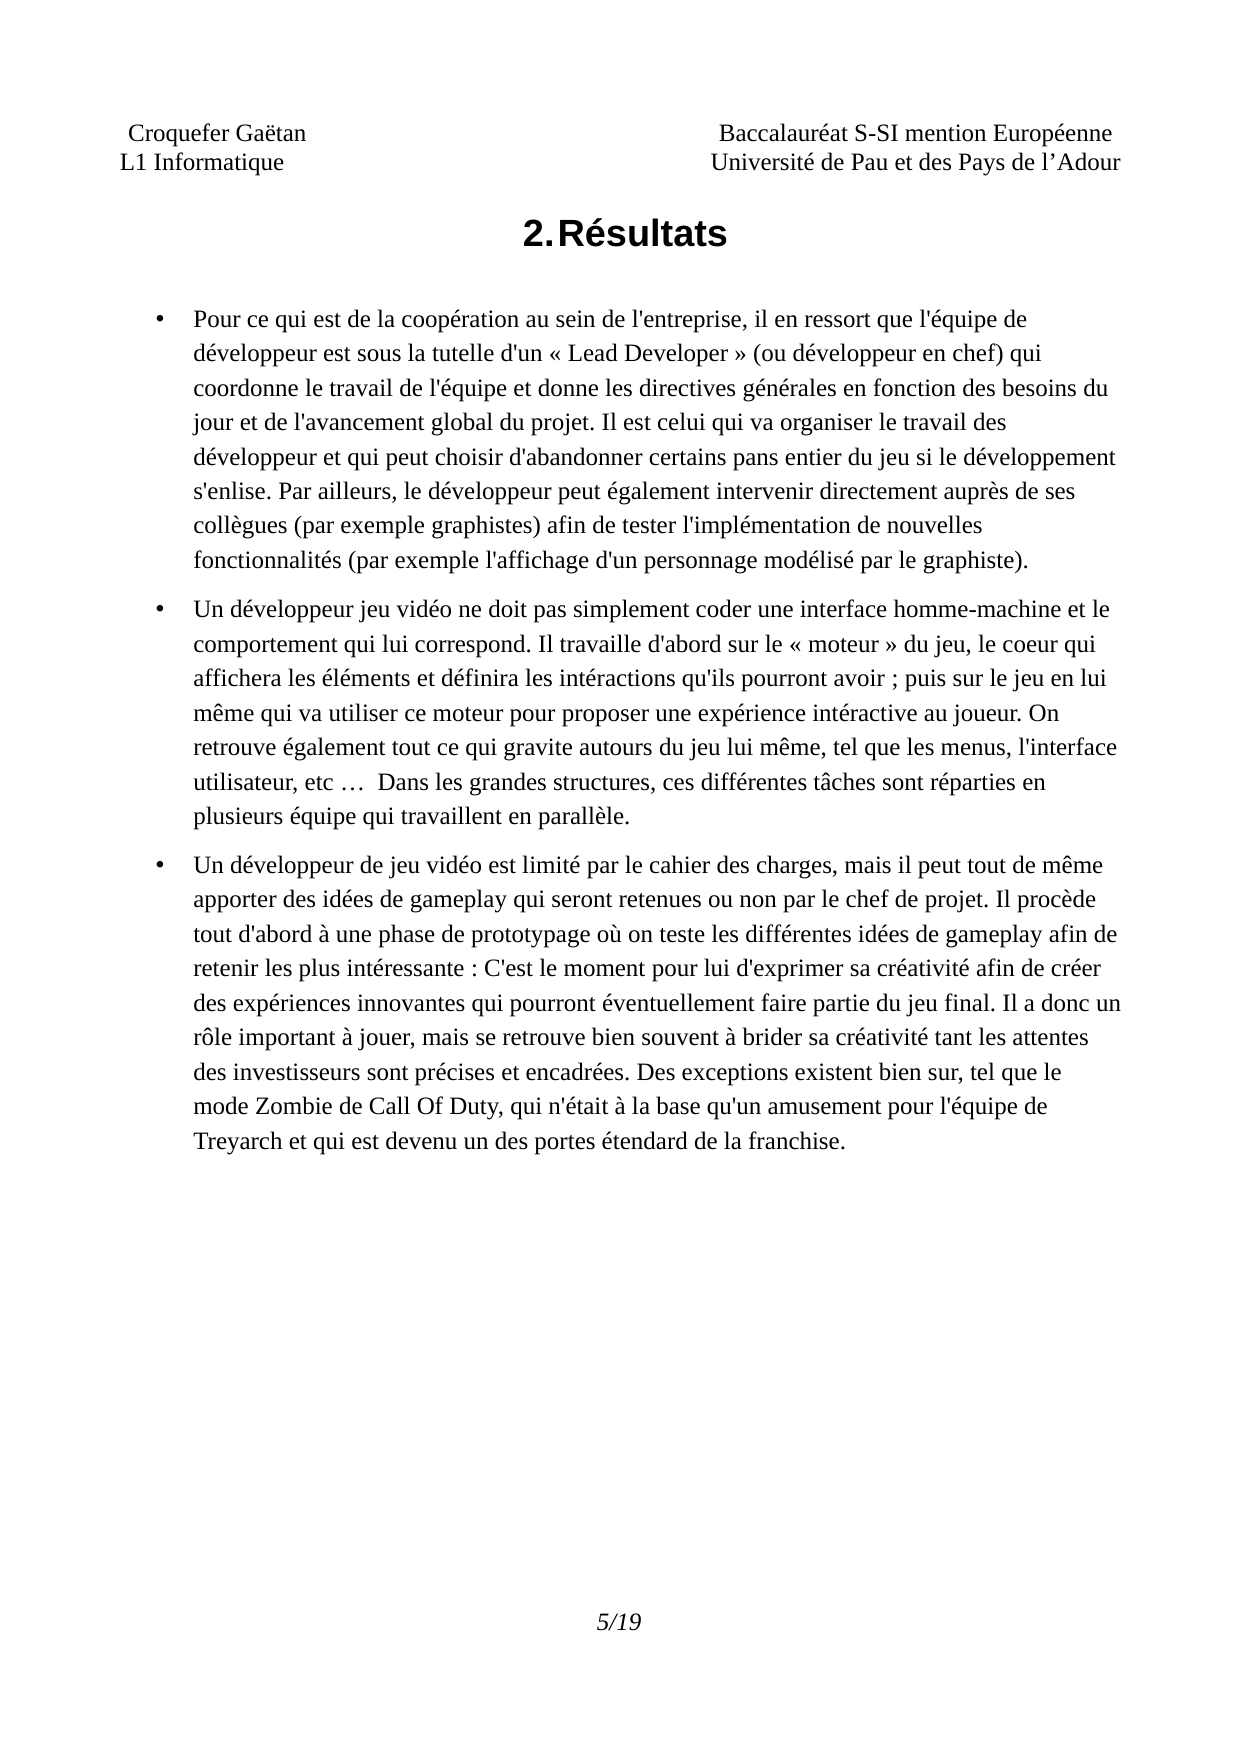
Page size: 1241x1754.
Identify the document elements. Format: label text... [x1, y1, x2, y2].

list Un développeur de jeu vidéo est limité par le cahier des charges, mais il peut tout de même apporter des idées de gameplay qui seront retenues ou non par le chef de projet. Il procède tout d'abord à une phase de prototypage où on teste les différentes idées de gameplay afin de retenir les plus intéressante : C'est le moment pour lui d'exprimer sa créativité afin de créer des expériences innovantes qui pourront éventuellement faire partie du jeu final. Il a donc un rôle important à jouer, mais se retrouve bien souvent à brider sa créativité tant les attentes des investisseurs sont précises et encadrées. Des exceptions existent bien sur, tel que le mode Zombie de Call Of Duty, qui n'était à la base qu'un amusement pour l'équipe de Treyarch et qui est devenu un des portes étendard de la franchise. [156, 850, 1122, 1155]
subtitle Résultats [118, 211, 1122, 255]
list Pour ce qui est de la coopération au sein de l'entreprise, il en ressort que l'équipe de développeur est sous la tutelle d'un « Lead Developer » (ou développeur en chef) qui coordonne le travail de l'équipe et donne les directives générales en fonction des besoins du jour et de l'avancement global du projet. Il est celui qui va organiser le travail des développeur et qui peut choisir d'abandonner certains pans entier du jeu si le développement s'enlise. Par ailleurs, le développeur peut également intervenir directement auprès de ses collègues (par exemple graphistes) afin de tester l'implémentation de nouvelles fonctionnalités (par exemple l'affichage d'un personnage modélisé par le graphiste). [156, 304, 1122, 574]
list Un développeur jeu vidéo ne doit pas simplement coder une interface homme-machine et le comportement qui lui correspond. Il travaille d'abord sur le « moteur » du jeu, le coeur qui affichera les éléments et définira les intéractions qu'ils pourront avoir ; puis sur le jeu en lui même qui va utiliser ce moteur pour proposer une expérience intéractive au joueur. On retrouve également tout ce qui gravite autours du jeu lui même, tel que les menus, l'interface utilisateur, etc … Dans les grandes structures, ces différentes tâches sont réparties en plusieurs équipe qui travaillent en parallèle. [156, 594, 1122, 830]
